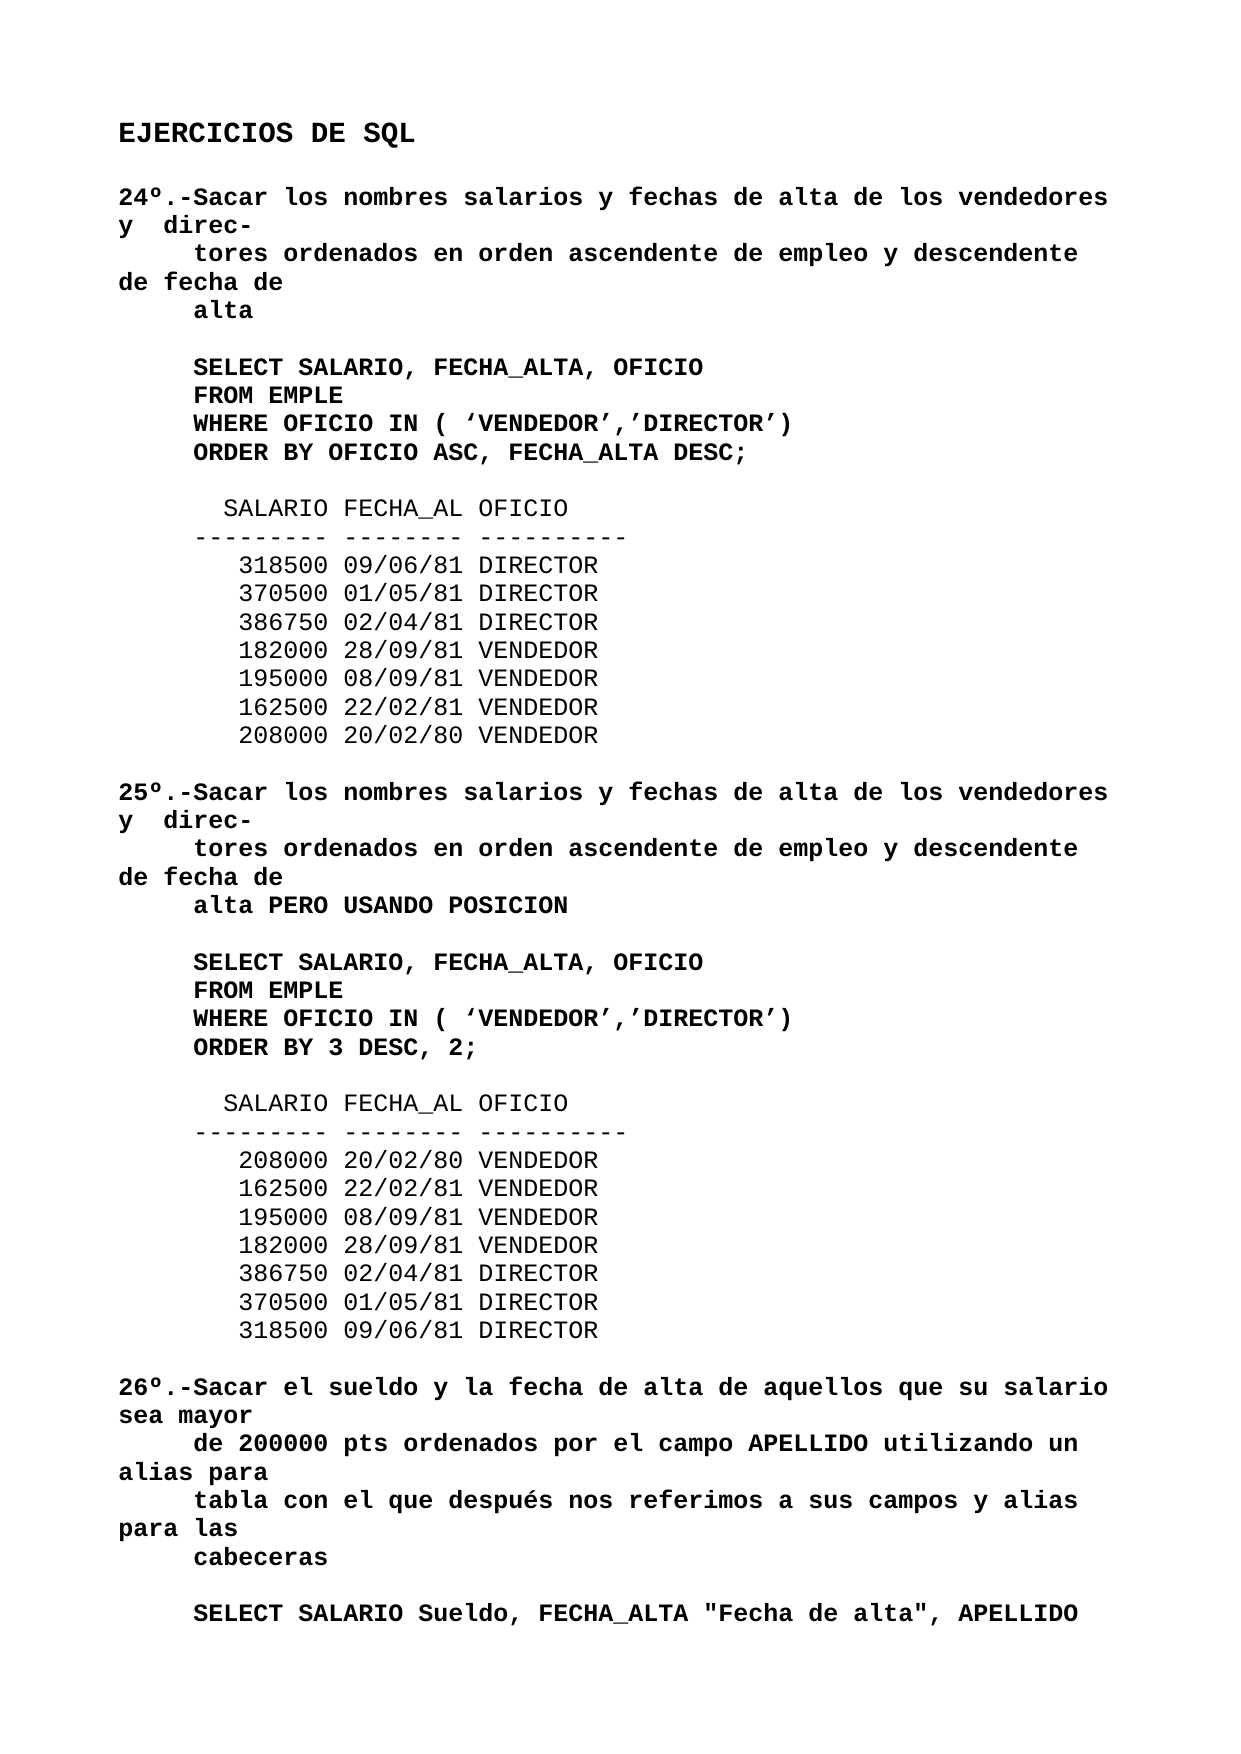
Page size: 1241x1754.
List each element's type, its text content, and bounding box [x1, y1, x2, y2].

text 182000 28/09/81 VENDEDOR [118, 637, 1122, 666]
text tabla con el que después nos referimos a sus campos y alias para las [118, 1487, 1122, 1544]
text tores ordenados en orden ascendente de empleo y descendente de fecha de [118, 836, 1122, 892]
text SELECT SALARIO Sueldo, FECHA_ALTA "Fecha de alta", APELLIDO [118, 1601, 1122, 1629]
text de 200000 pts ordenados por el campo APELLIDO utilizando un alias para [118, 1431, 1122, 1487]
text tores ordenados en orden ascendente de empleo y descendente de fecha de [118, 241, 1122, 297]
text FROM EMPLE [118, 382, 1122, 411]
text 370500 01/05/81 DIRECTOR [118, 581, 1122, 609]
text SALARIO FECHA_AL OFICIO [118, 1091, 1122, 1119]
text 182000 28/09/81 VENDEDOR [118, 1232, 1122, 1261]
text 162500 22/02/81 VENDEDOR [118, 694, 1122, 722]
text 25º.-Sacar los nombres salarios y fechas de alta de los vendedores y direc- [118, 779, 1122, 836]
text cabeceras [118, 1544, 1122, 1572]
text SELECT SALARIO, FECHA_ALTA, OFICIO [118, 354, 1122, 382]
text WHERE OFICIO IN ( ‘VENDEDOR’,’DIRECTOR’) [118, 1006, 1122, 1034]
text 24º.-Sacar los nombres salarios y fechas de alta de los vendedores y direc- [118, 184, 1122, 241]
text 386750 02/04/81 DIRECTOR [118, 609, 1122, 637]
text 318500 09/06/81 DIRECTOR [118, 1317, 1122, 1346]
text 195000 08/09/81 VENDEDOR [118, 1204, 1122, 1232]
text alta PERO USANDO POSICION [118, 892, 1122, 921]
text 195000 08/09/81 VENDEDOR [118, 666, 1122, 694]
text SELECT SALARIO, FECHA_ALTA, OFICIO [118, 949, 1122, 977]
text --------- -------- ---------- [118, 1119, 1122, 1147]
text EJERCICIOS DE SQL [118, 118, 1122, 151]
text 370500 01/05/81 DIRECTOR [118, 1289, 1122, 1317]
text WHERE OFICIO IN ( ‘VENDEDOR’,’DIRECTOR’) [118, 411, 1122, 439]
text 162500 22/02/81 VENDEDOR [118, 1176, 1122, 1204]
text 386750 02/04/81 DIRECTOR [118, 1261, 1122, 1289]
text SALARIO FECHA_AL OFICIO [118, 496, 1122, 524]
text FROM EMPLE [118, 977, 1122, 1006]
text alta [118, 297, 1122, 326]
text ORDER BY OFICIO ASC, FECHA_ALTA DESC; [118, 439, 1122, 467]
text 26º.-Sacar el sueldo y la fecha de alta de aquellos que su salario sea mayor [118, 1374, 1122, 1431]
text 208000 20/02/80 VENDEDOR [118, 722, 1122, 751]
text 318500 09/06/81 DIRECTOR [118, 552, 1122, 581]
text ORDER BY 3 DESC, 2; [118, 1034, 1122, 1062]
text 208000 20/02/80 VENDEDOR [118, 1147, 1122, 1176]
text --------- -------- ---------- [118, 524, 1122, 552]
